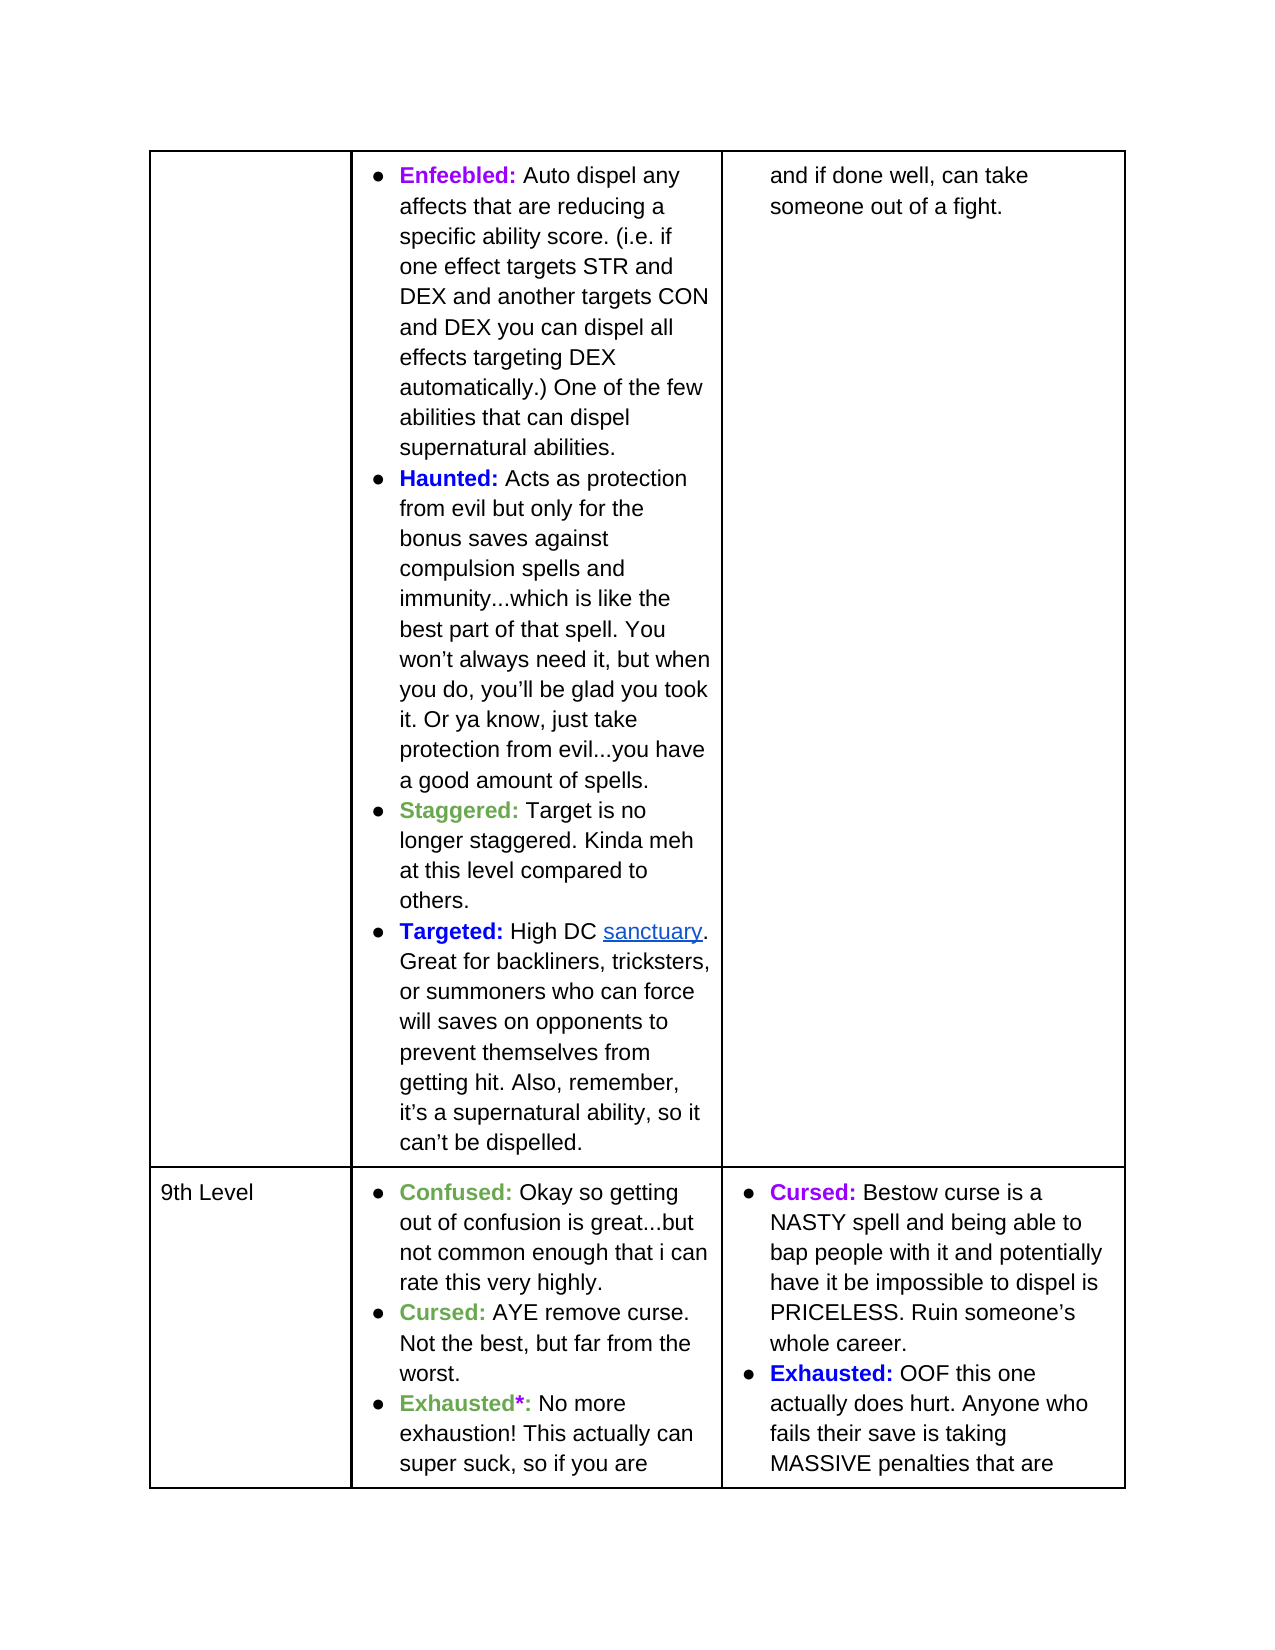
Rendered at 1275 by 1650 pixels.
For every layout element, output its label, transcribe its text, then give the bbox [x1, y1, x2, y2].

table_cell Cursed: Bestow curse is a NASTY spell and being able to bap people with it and potentially have it be impossible to dispel is PRICELESS. Ruin someone’s whole career. Exhausted: OOF this one actually does hurt. Anyone who fails their save is taking MASSIVE penalties that are [723, 1168, 1124, 1487]
table_cell 9th Level [151, 1168, 350, 1487]
table_cell Confused: Okay so getting out of confusion is great...but not common enough that i can rate this very highly. Cursed: AYE remove curse. Not the best, but far from the worst. Exhausted*: No more exhaustion! This actually can super suck, so if you are [353, 1168, 721, 1487]
table_cell Dazed: Undazing a target WILL save their life, guaranteed. We love this one. Diseased: This will almost never come up and is not worth one of your very few mercy slots. Enfeebled: Auto dispel any affects that are reducing a specific ability score. (i.e. if one effect targets STR and DEX and another targets CON and DEX you can dispel all effects targeting DEX automatically.) One of the few abilities that can dispel supernatural abilities. Haunted: Acts as protection from evil but only for the bonus saves against compulsion spells and immunity...which is like the best part of that spell. You won’t always need it, but when you do, you’ll be glad you took it. Or ya know, just take protection from evil...you have a good amount of spells. Staggered: Target is no longer staggered. Kinda meh at this level compared to others. Targeted: High DC sanctuary. Great for backliners, tricksters, or summoners who can force will saves on opponents to prevent themselves from getting hit. Also, remember, it’s a supernatural ability, so it can’t be dispelled. [353, 152, 721, 1166]
table_cell [151, 152, 350, 1166]
table_cell and if done well, can take someone out of a fight. [723, 152, 1124, 1166]
